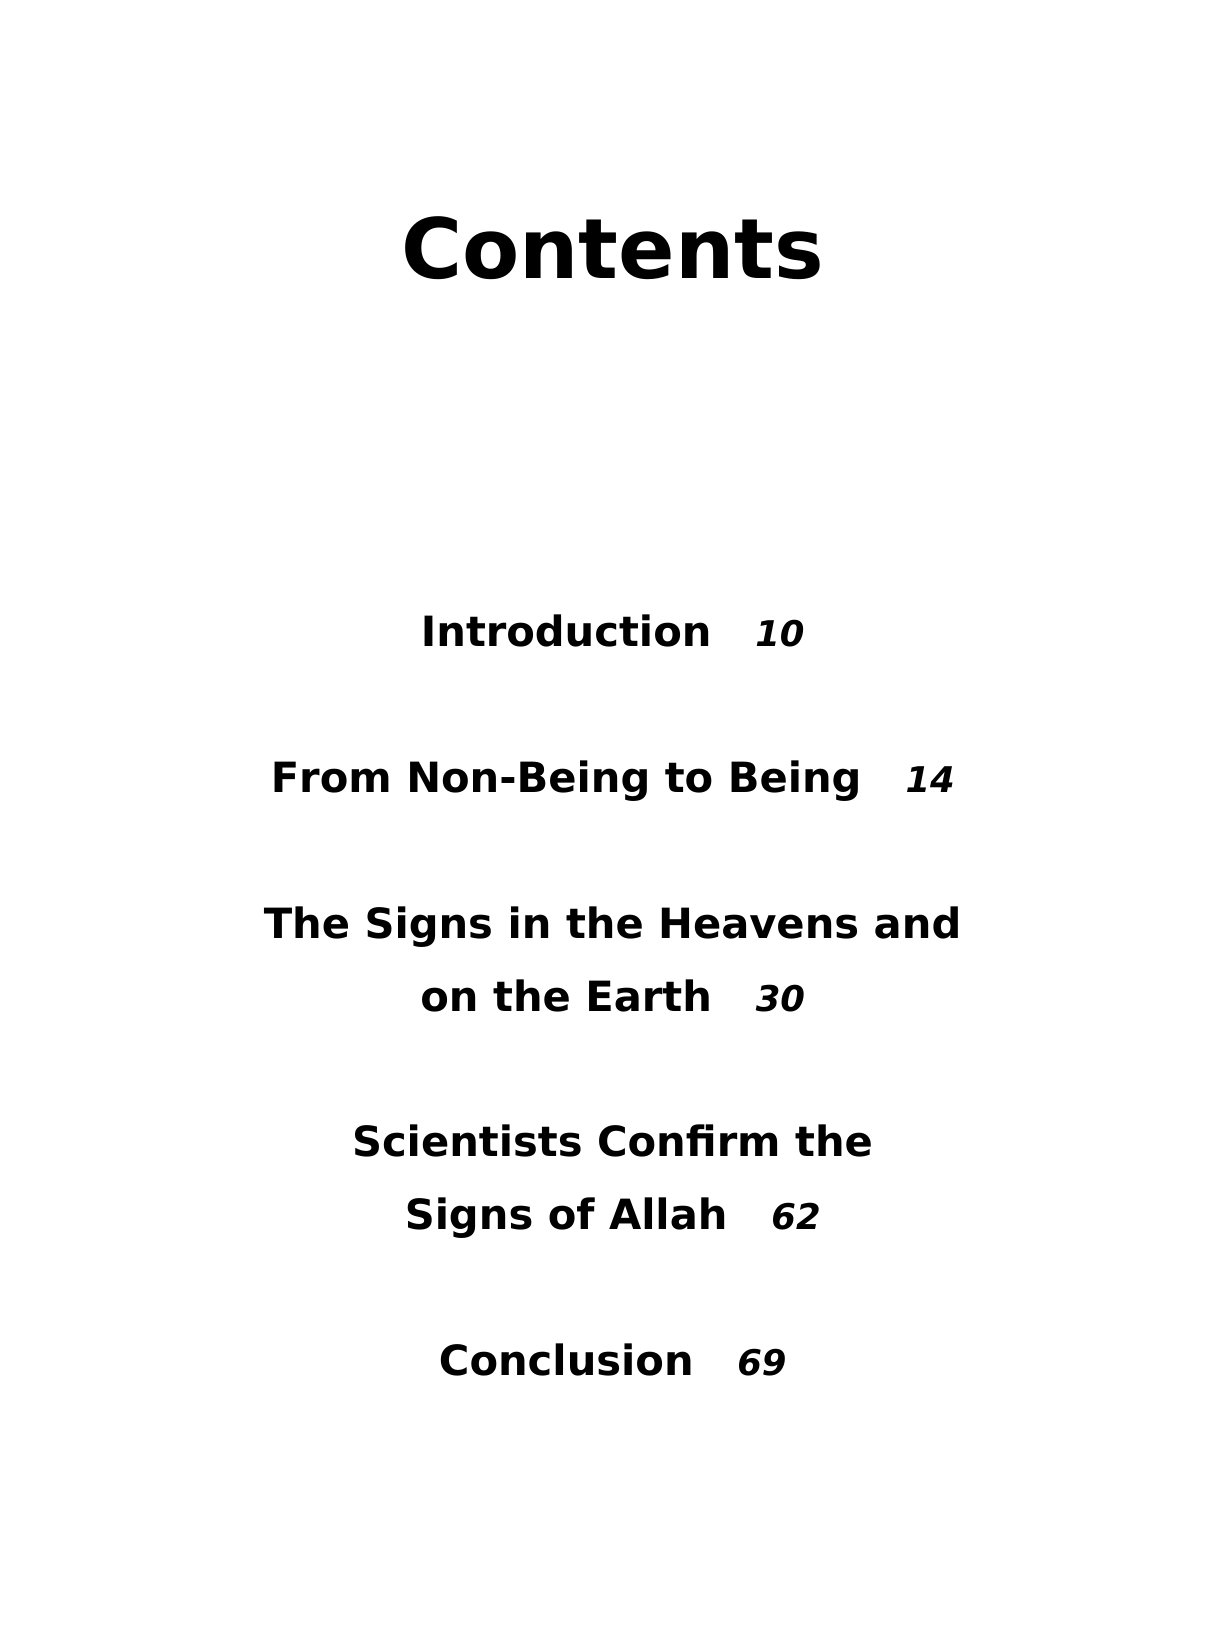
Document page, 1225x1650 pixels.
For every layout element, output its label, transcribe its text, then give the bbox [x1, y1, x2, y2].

text Contents [187, 201, 1037, 298]
text Conclusion 69 [187, 1336, 1037, 1385]
text Signs of Allah 62 [187, 1191, 1037, 1239]
text From Non-Being to Being 14 [187, 754, 1037, 802]
text on the Earth 30 [187, 972, 1037, 1021]
text The Signs in the Heavens and [187, 899, 1037, 948]
text Scientists Confirm the [187, 1118, 1037, 1166]
text Introduction 10 [187, 608, 1037, 657]
